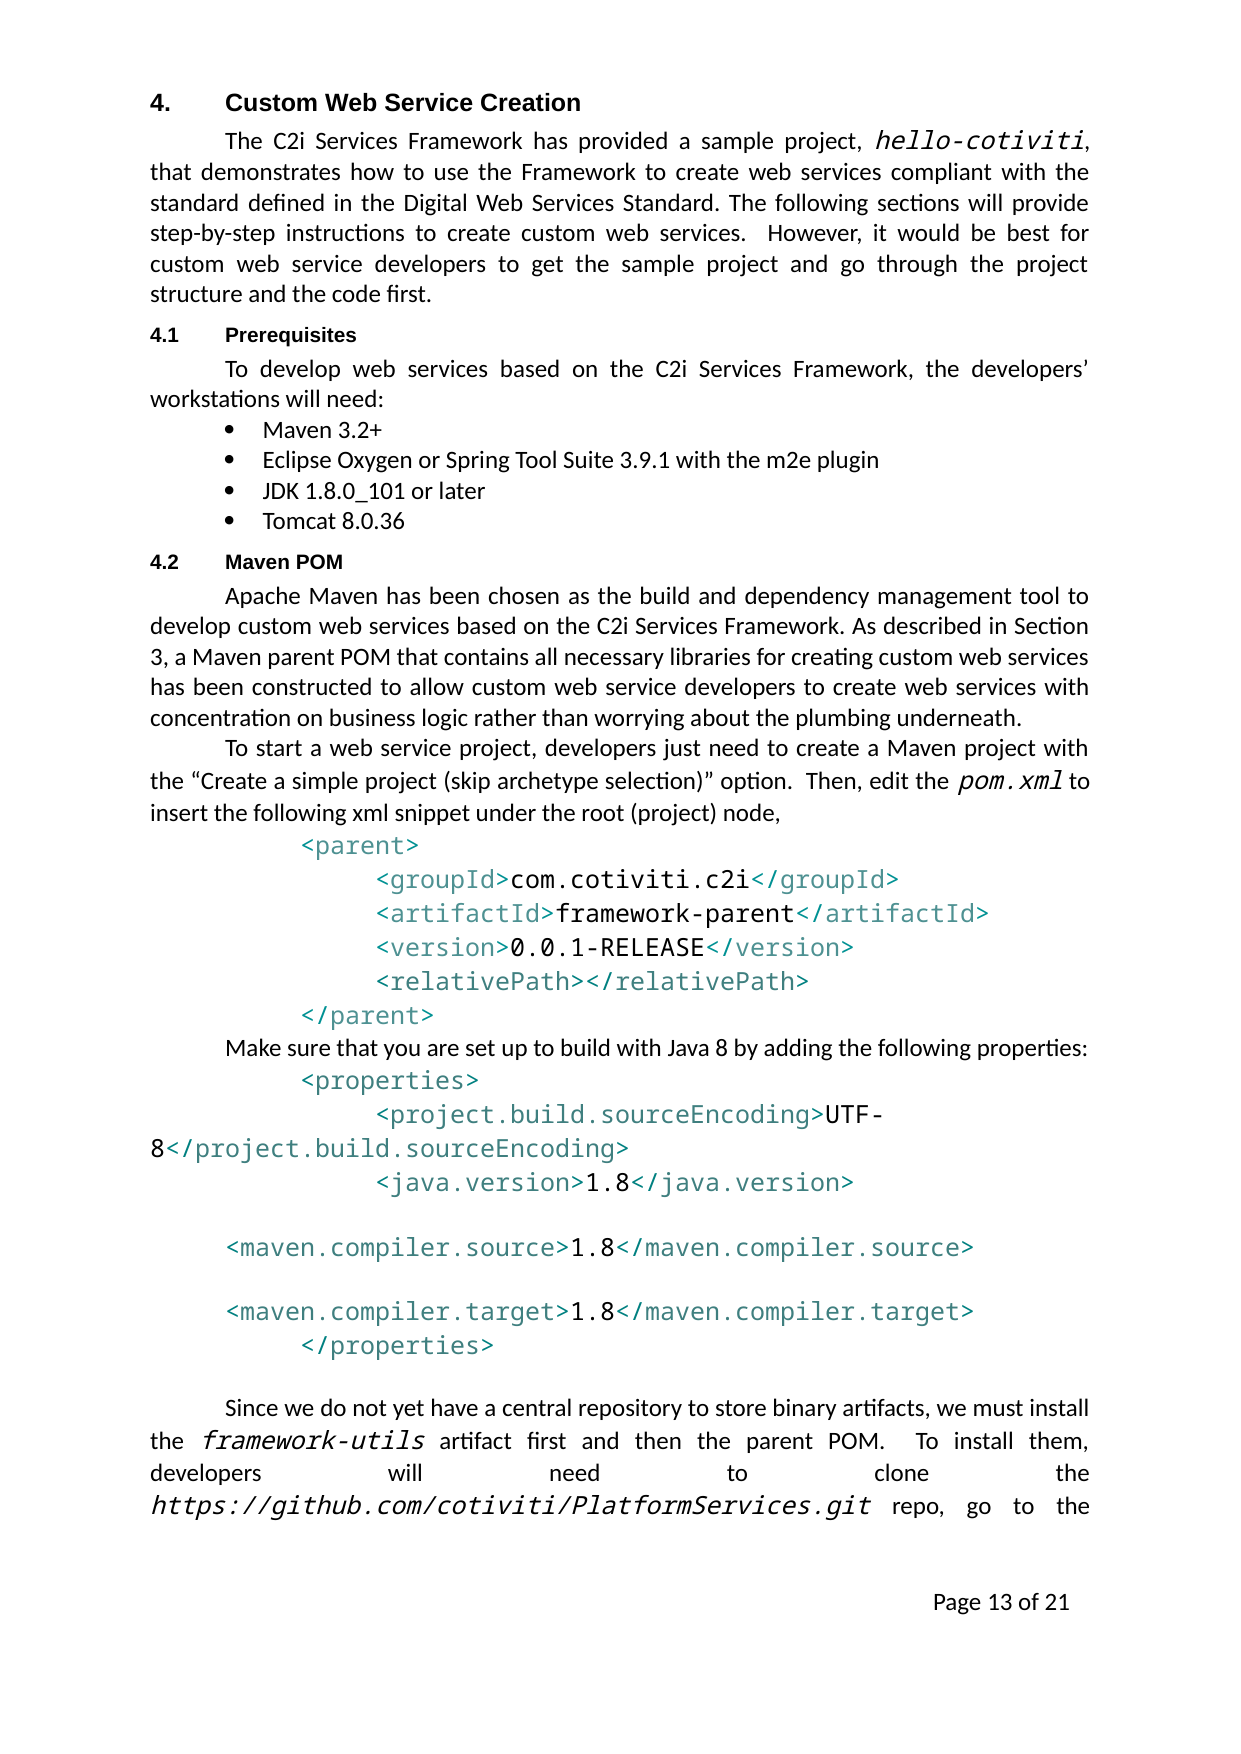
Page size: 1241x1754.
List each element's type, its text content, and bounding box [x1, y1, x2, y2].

list JDK 1.8.0_101 or later [225, 475, 1090, 506]
text <properties> [150, 1062, 1090, 1096]
text <version>0.0.1-RELEASE</version> [150, 930, 1090, 964]
text Apache Maven has been chosen as the build and dependency management tool to develop custom web services based on the C2i Services Framework. As described in Section 3, a Maven parent POM that contains all necessary libraries for creating custom web services has been constructed to allow custom web service developers to create web services with concentration on business logic rather than worrying about the plumbing underneath. [150, 580, 1090, 732]
text <groupId>com.cotiviti.c2i</groupId> [150, 862, 1090, 896]
subtitle Maven POM [150, 548, 1090, 573]
list Eclipse Oxygen or Spring Tool Suite 3.9.1 with the m2e plugin [225, 444, 1090, 475]
subtitle Prerequisites [150, 322, 1090, 347]
text Since we do not yet have a central repository to store binary artifacts, we must install the framework-utils artifact first and then the parent POM. To install them, developers will need to clone the https://github.com/cotiviti/PlatformServices.git repo, go to the [150, 1392, 1090, 1522]
text The C2i Services Framework has provided a sample project, hello-cotiviti, that demonstrates how to use the Framework to create web services compliant with the standard defined in the Digital Web Services Standard. The following sections will provide step-by-step instructions to create custom web services. However, it would be best for custom web service developers to get the sample project and go through the project structure and the code first. [150, 122, 1090, 309]
subtitle Custom Web Service Creation [150, 87, 1090, 116]
text <parent> [225, 827, 1090, 862]
text </parent> [150, 998, 1090, 1032]
text To develop web services based on the C2i Services Framework, the developers’ workstations will need: [150, 353, 1090, 414]
text <maven.compiler.source>1.8</maven.compiler.source> [150, 1199, 1090, 1263]
text <java.version>1.8</java.version> [150, 1164, 1090, 1199]
list Tomcat 8.0.36 [225, 506, 1090, 536]
text <relativePath></relativePath> [150, 964, 1090, 998]
text Make sure that you are set up to build with Java 8 by adding the following properties: [150, 1032, 1090, 1062]
text To start a web service project, developers just need to create a Maven project with the “Create a simple project (skip archetype selection)” option. Then, edit the pom.xml to insert the following xml snippet under the root (project) node, [150, 732, 1090, 827]
text <artifactId>framework-parent</artifactId> [150, 896, 1090, 930]
text <project.build.sourceEncoding>UTF-8</project.build.sourceEncoding> [150, 1096, 1090, 1164]
text <maven.compiler.target>1.8</maven.compiler.target> [150, 1263, 1090, 1328]
text </properties> [150, 1328, 1090, 1362]
list Maven 3.2+ [225, 414, 1090, 444]
